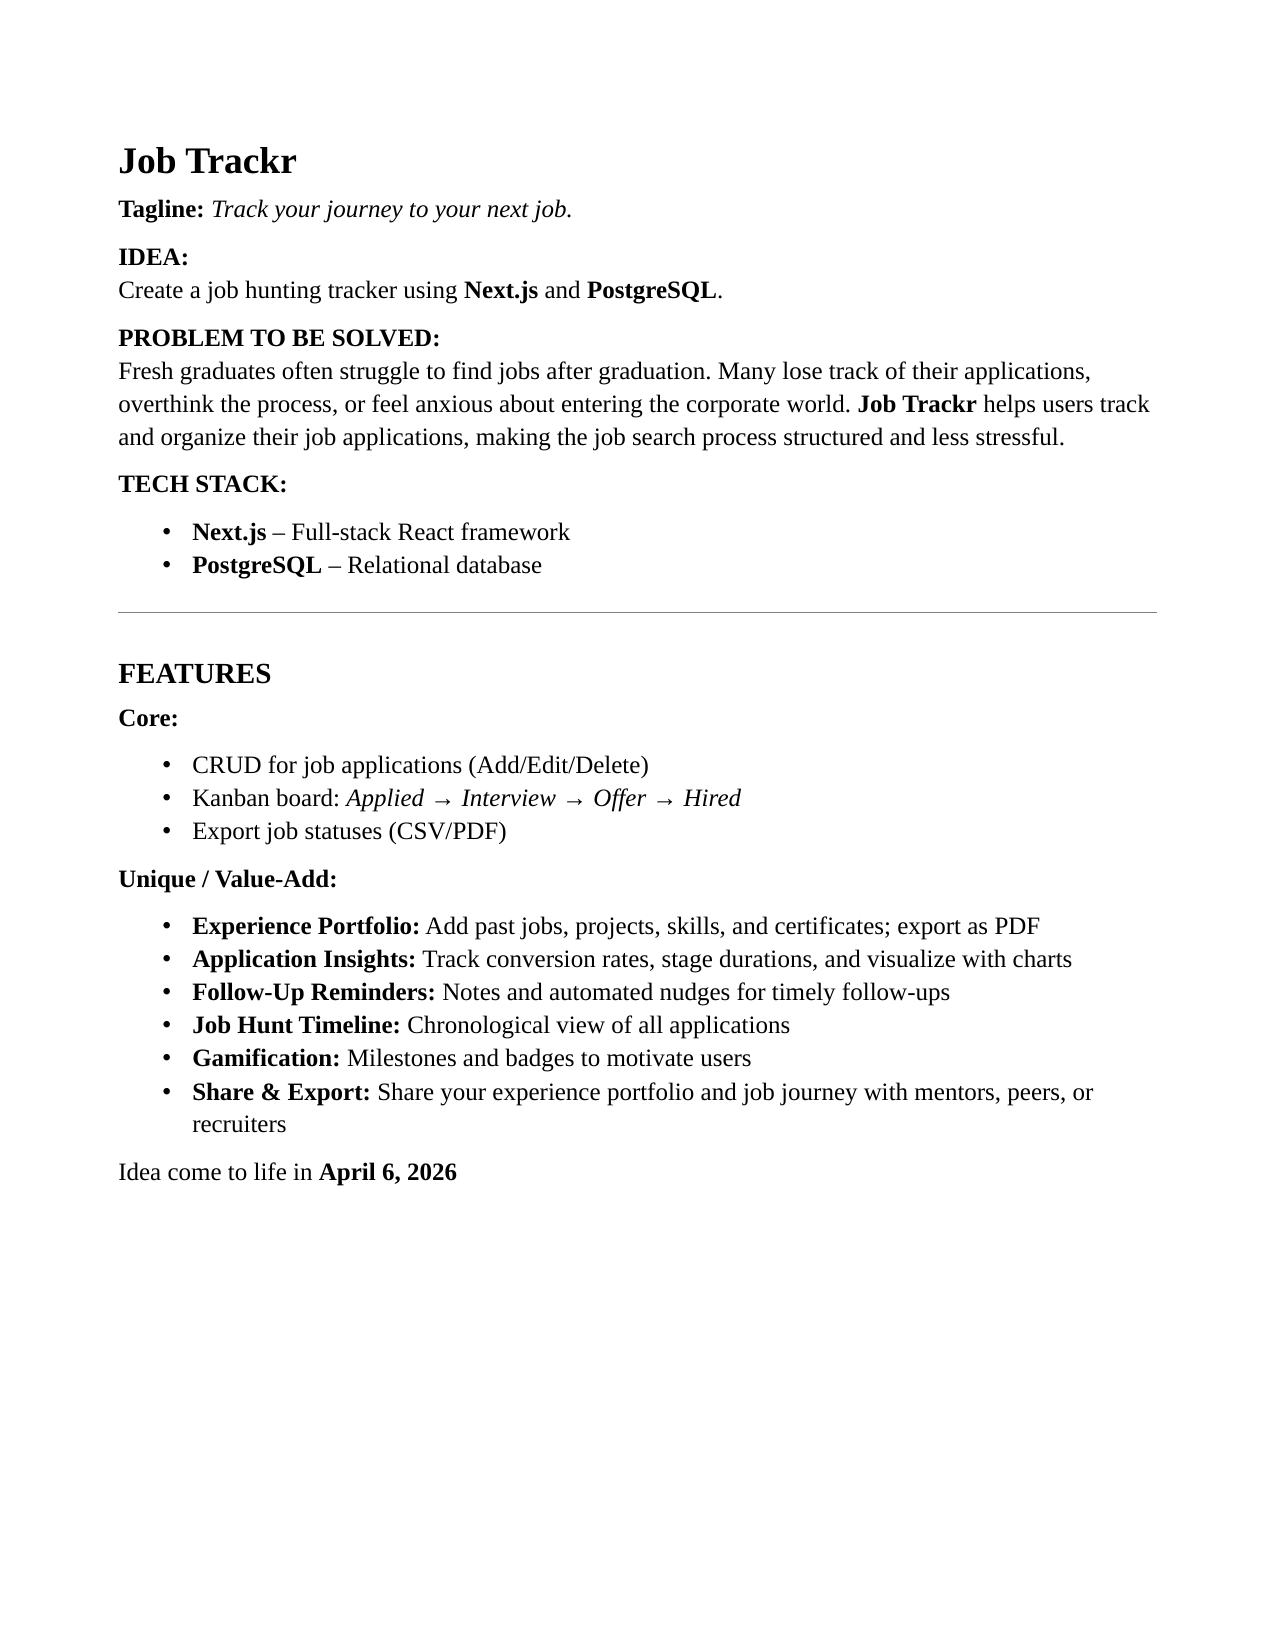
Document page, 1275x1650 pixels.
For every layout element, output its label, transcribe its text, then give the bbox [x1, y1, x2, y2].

list Kanban board: Applied → Interview → Offer → Hired [162, 783, 1157, 812]
list Experience Portfolio: Add past jobs, projects, skills, and certificates; export as PDF [162, 911, 1157, 940]
text TECH STACK: [118, 469, 1157, 498]
text Unique / Value-Add: [118, 864, 1157, 893]
text Tagline: Track your journey to your next job. [118, 194, 1157, 223]
list CRUD for job applications (Add/Edit/Delete) [162, 750, 1157, 779]
text Core: [118, 703, 1157, 731]
list Gamification: Milestones and badges to motivate users [162, 1043, 1157, 1072]
text Idea come to life in April 6, 2026 [118, 1157, 1157, 1186]
list Application Insights: Track conversion rates, stage durations, and visualize with charts [162, 944, 1157, 973]
list Export job statuses (CSV/PDF) [162, 816, 1157, 845]
list Next.js – Full-stack React framework [162, 517, 1157, 546]
subtitle Job Trackr [118, 139, 1157, 182]
list Share & Export: Share your experience portfolio and job journey with mentors, peers, or recruiters [162, 1077, 1157, 1138]
list PostgreSQL – Relational database [162, 550, 1157, 579]
list Job Hunt Timeline: Chronological view of all applications [162, 1011, 1157, 1039]
text PROBLEM TO BE SOLVED: Fresh graduates often struggle to find jobs after graduation. Many lose track of their applications, overthink the process, or feel anxious about entering the corporate world. Job Trackr helps users track and organize their job applications, making the job search process structured and less stressful. [118, 323, 1157, 451]
list Follow-Up Reminders: Notes and automated nudges for timely follow-ups [162, 977, 1157, 1006]
text IDEA: Create a job hunting tracker using Next.js and PostgreSQL. [118, 242, 1157, 304]
subtitle FEATURES [118, 657, 1157, 690]
